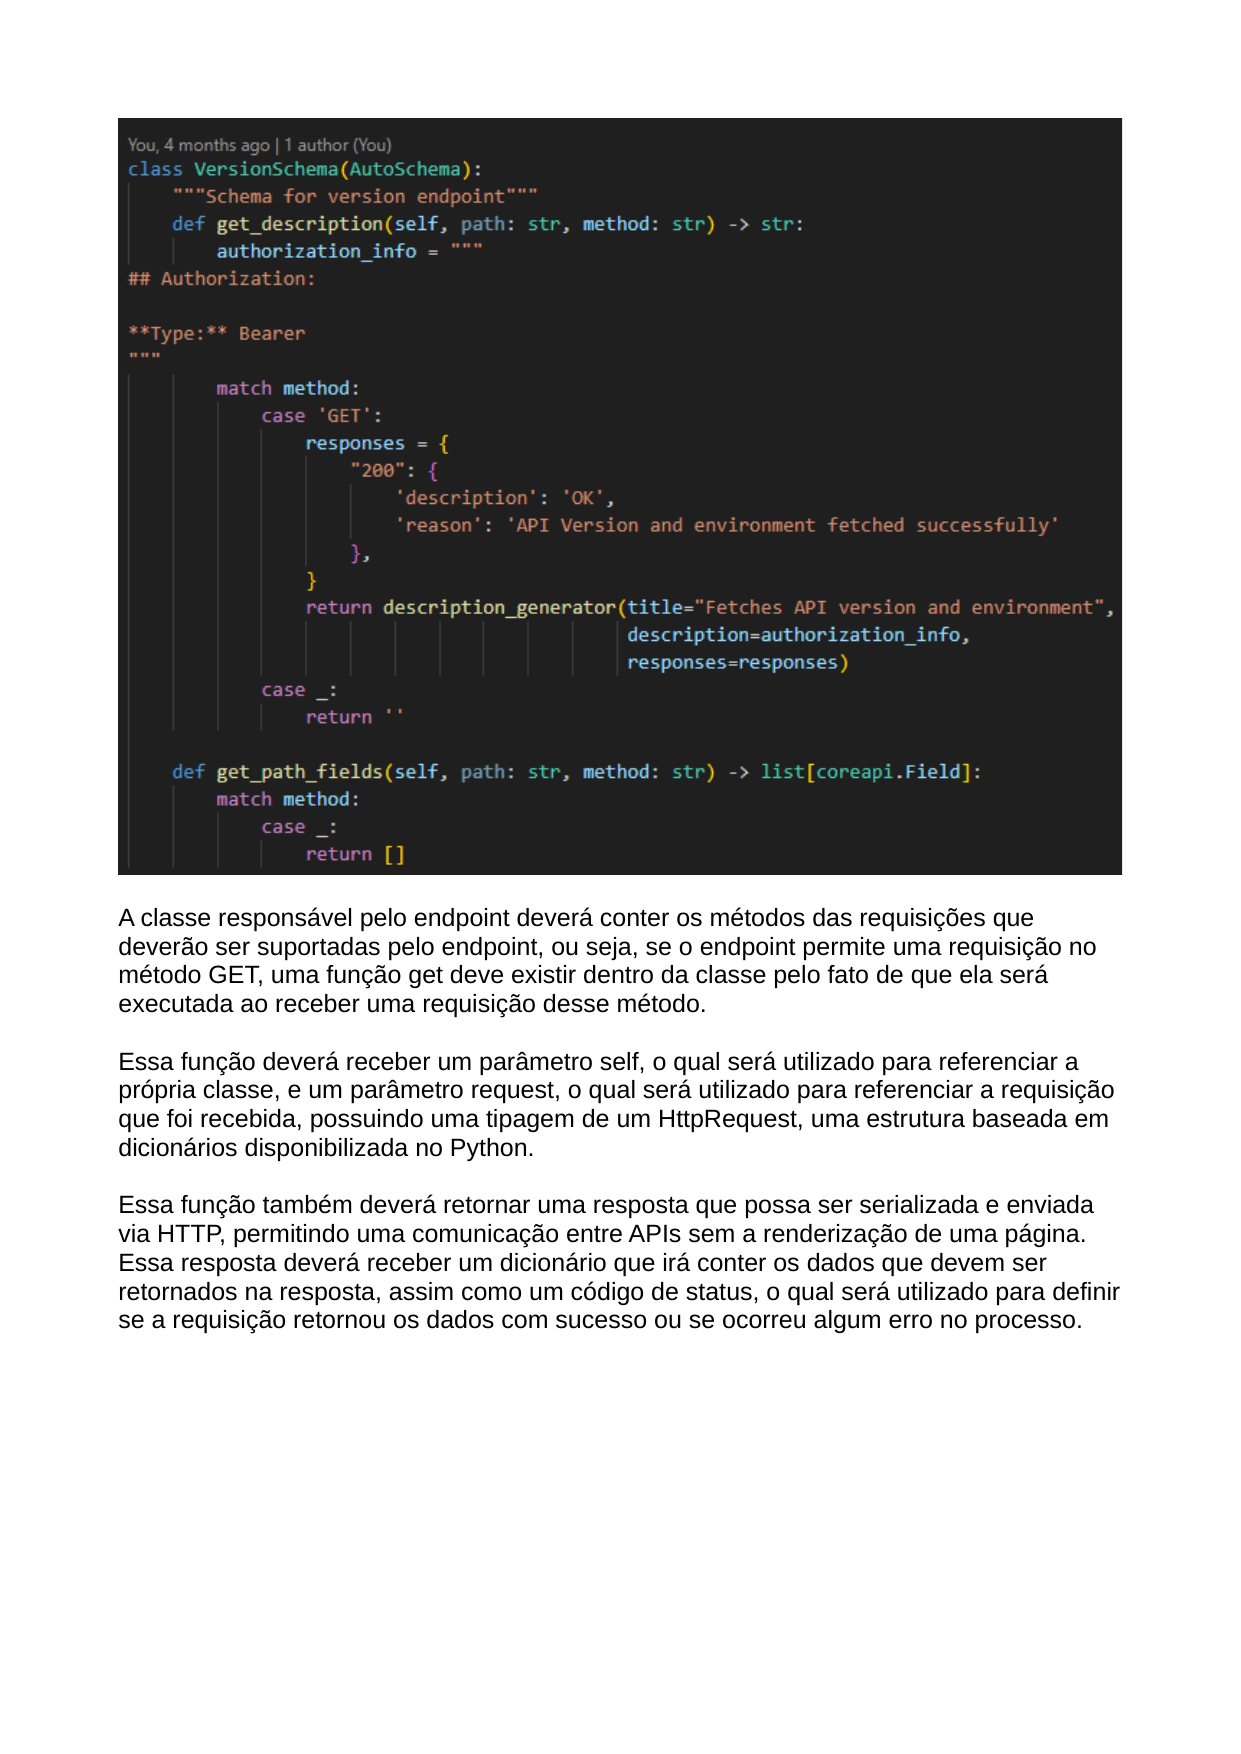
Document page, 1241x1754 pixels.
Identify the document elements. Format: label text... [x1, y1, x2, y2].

picture [118, 118, 1123, 875]
text Essa função também deverá retornar uma resposta que possa ser serializada e enviada via HTTP, permitindo uma comunicação entre APIs sem a renderização de uma página. Essa resposta deverá receber um dicionário que irá conter os dados que devem ser retornados na resposta, assim como um código de status, o qual será utilizado para definir se a requisição retornou os dados com sucesso ou se ocorreu algum erro no processo. [118, 1191, 1122, 1334]
text A classe responsável pelo endpoint deverá conter os métodos das requisições que deverão ser suportadas pelo endpoint, ou seja, se o endpoint permite uma requisição no método GET, uma função get deve existir dentro da classe pelo fato de que ela será executada ao receber uma requisição desse método. [118, 903, 1122, 1018]
text Essa função deverá receber um parâmetro self, o qual será utilizado para referenciar a própria classe, e um parâmetro request, o qual será utilizado para referenciar a requisição que foi recebida, possuindo uma tipagem de um HttpRequest, uma estrutura baseada em dicionários disponibilizada no Python. [118, 1047, 1122, 1162]
